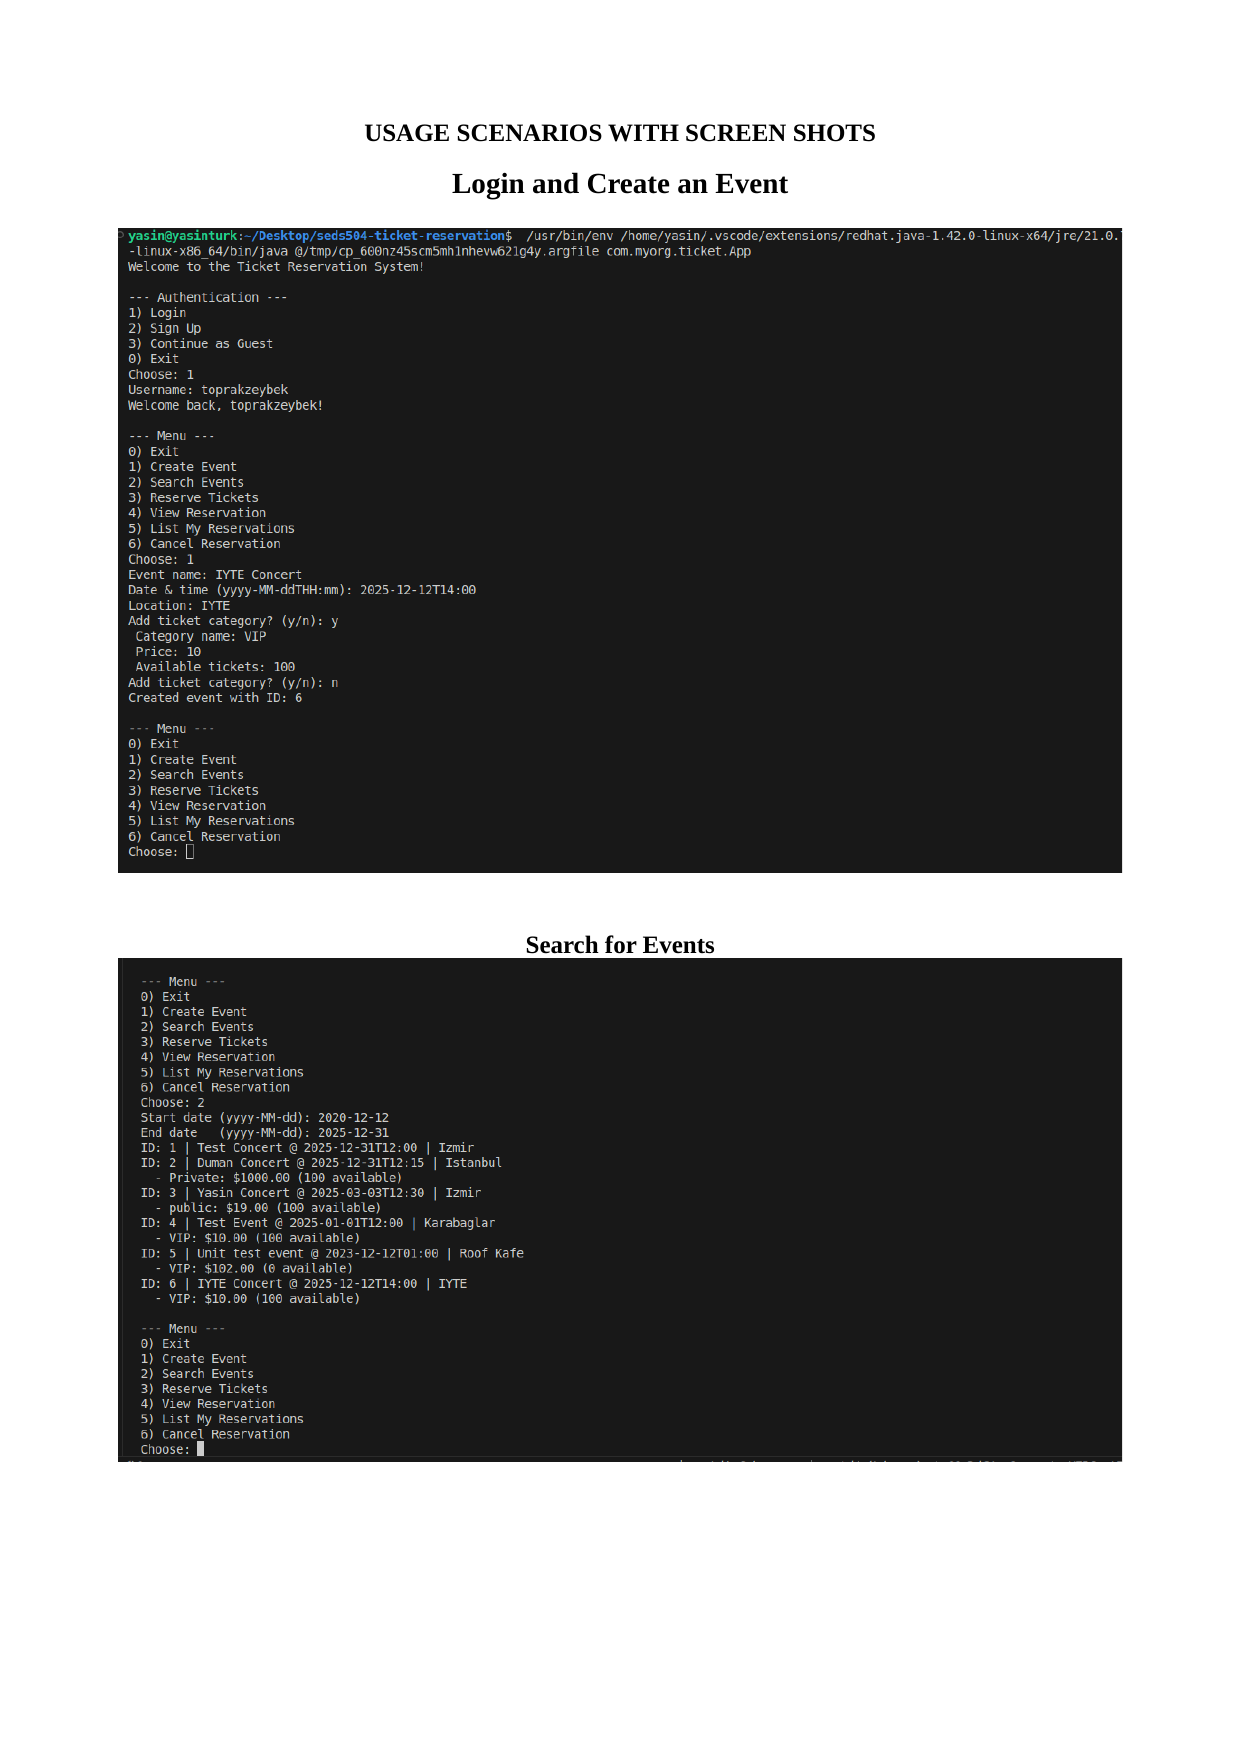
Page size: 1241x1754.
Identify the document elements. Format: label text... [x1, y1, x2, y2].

picture [118, 958, 1123, 1462]
picture [118, 228, 1123, 873]
text [118, 1462, 1122, 1605]
text Login and Create an Event [118, 166, 1122, 199]
text Search for Events [118, 930, 1122, 958]
text USAGE SCENARIOS WITH SCREEN SHOTS [118, 118, 1122, 147]
